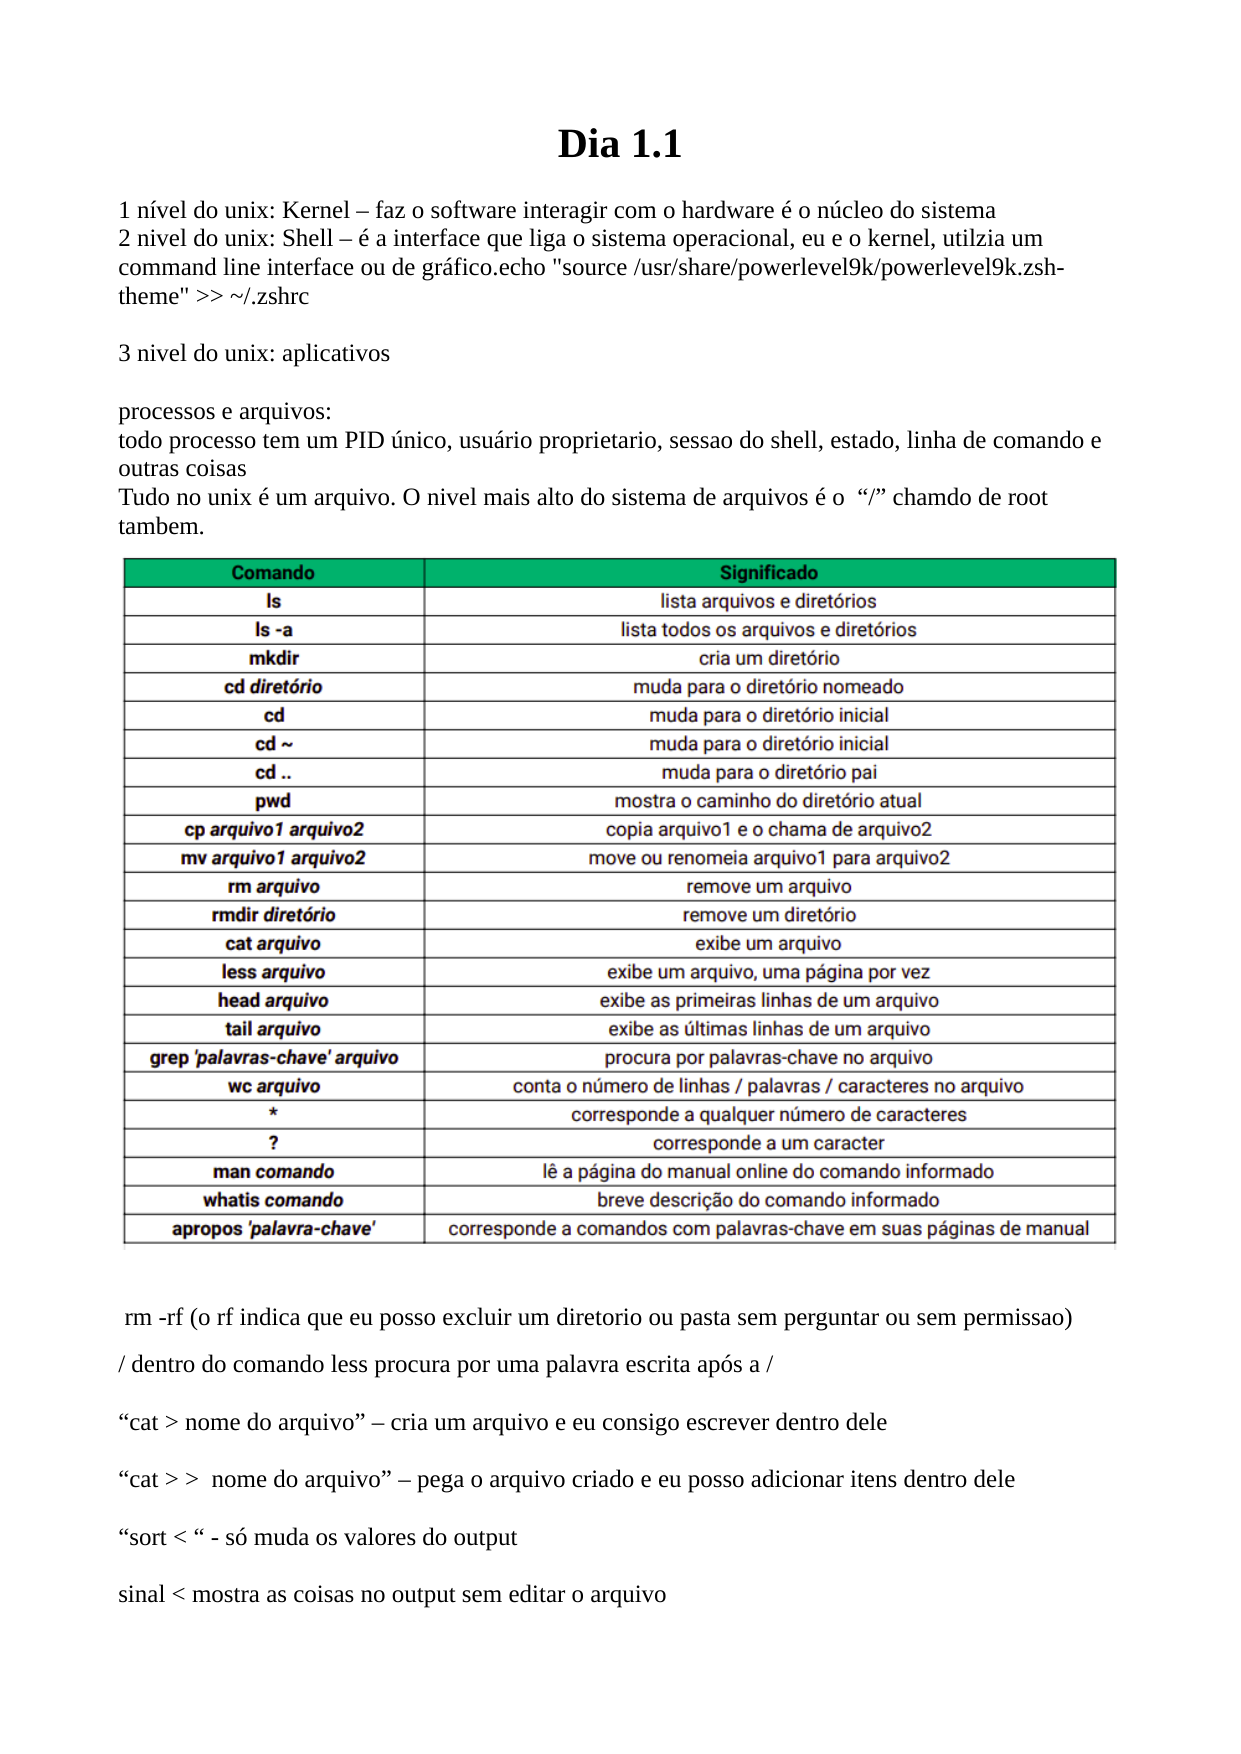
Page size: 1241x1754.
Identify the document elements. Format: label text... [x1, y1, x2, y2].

text Tudo no unix é um arquivo. O nivel mais alto do sistema de arquivos é o “/” chamdo de root tambem. [118, 482, 1122, 540]
text rm -rf (o rf indica que eu posso excluir um diretorio ou pasta sem perguntar ou sem permissao) [118, 1302, 1122, 1331]
text / dentro do comando less procura por uma palavra escrita após a / [118, 1349, 1122, 1378]
picture [118, 552, 1123, 1250]
text “sort < “ - só muda os valores do output [118, 1522, 1122, 1551]
text “cat > nome do arquivo” – cria um arquivo e eu consigo escrever dentro dele [118, 1407, 1122, 1436]
text sinal < mostra as coisas no output sem editar o arquivo [118, 1579, 1122, 1608]
text “cat > > nome do arquivo” – pega o arquivo criado e eu posso adicionar itens dentro dele [118, 1436, 1122, 1493]
text processos e arquivos: [118, 396, 1122, 425]
text Dia 1.1 [118, 118, 1122, 166]
text todo processo tem um PID único, usuário proprietario, sessao do shell, estado, linha de comando e outras coisas [118, 425, 1122, 482]
text 3 nivel do unix: aplicativos [118, 338, 1122, 367]
text 1 nível do unix: Kernel – faz o software interagir com o hardware é o núcleo do sistema [118, 195, 1122, 223]
text 2 nivel do unix: Shell – é a interface que liga o sistema operacional, eu e o kernel, utilzia um command line interface ou de gráfico.echo "source /usr/share/powerlevel9k/powerlevel9k.zsh-theme" >> ~/.zshrc [118, 223, 1122, 310]
